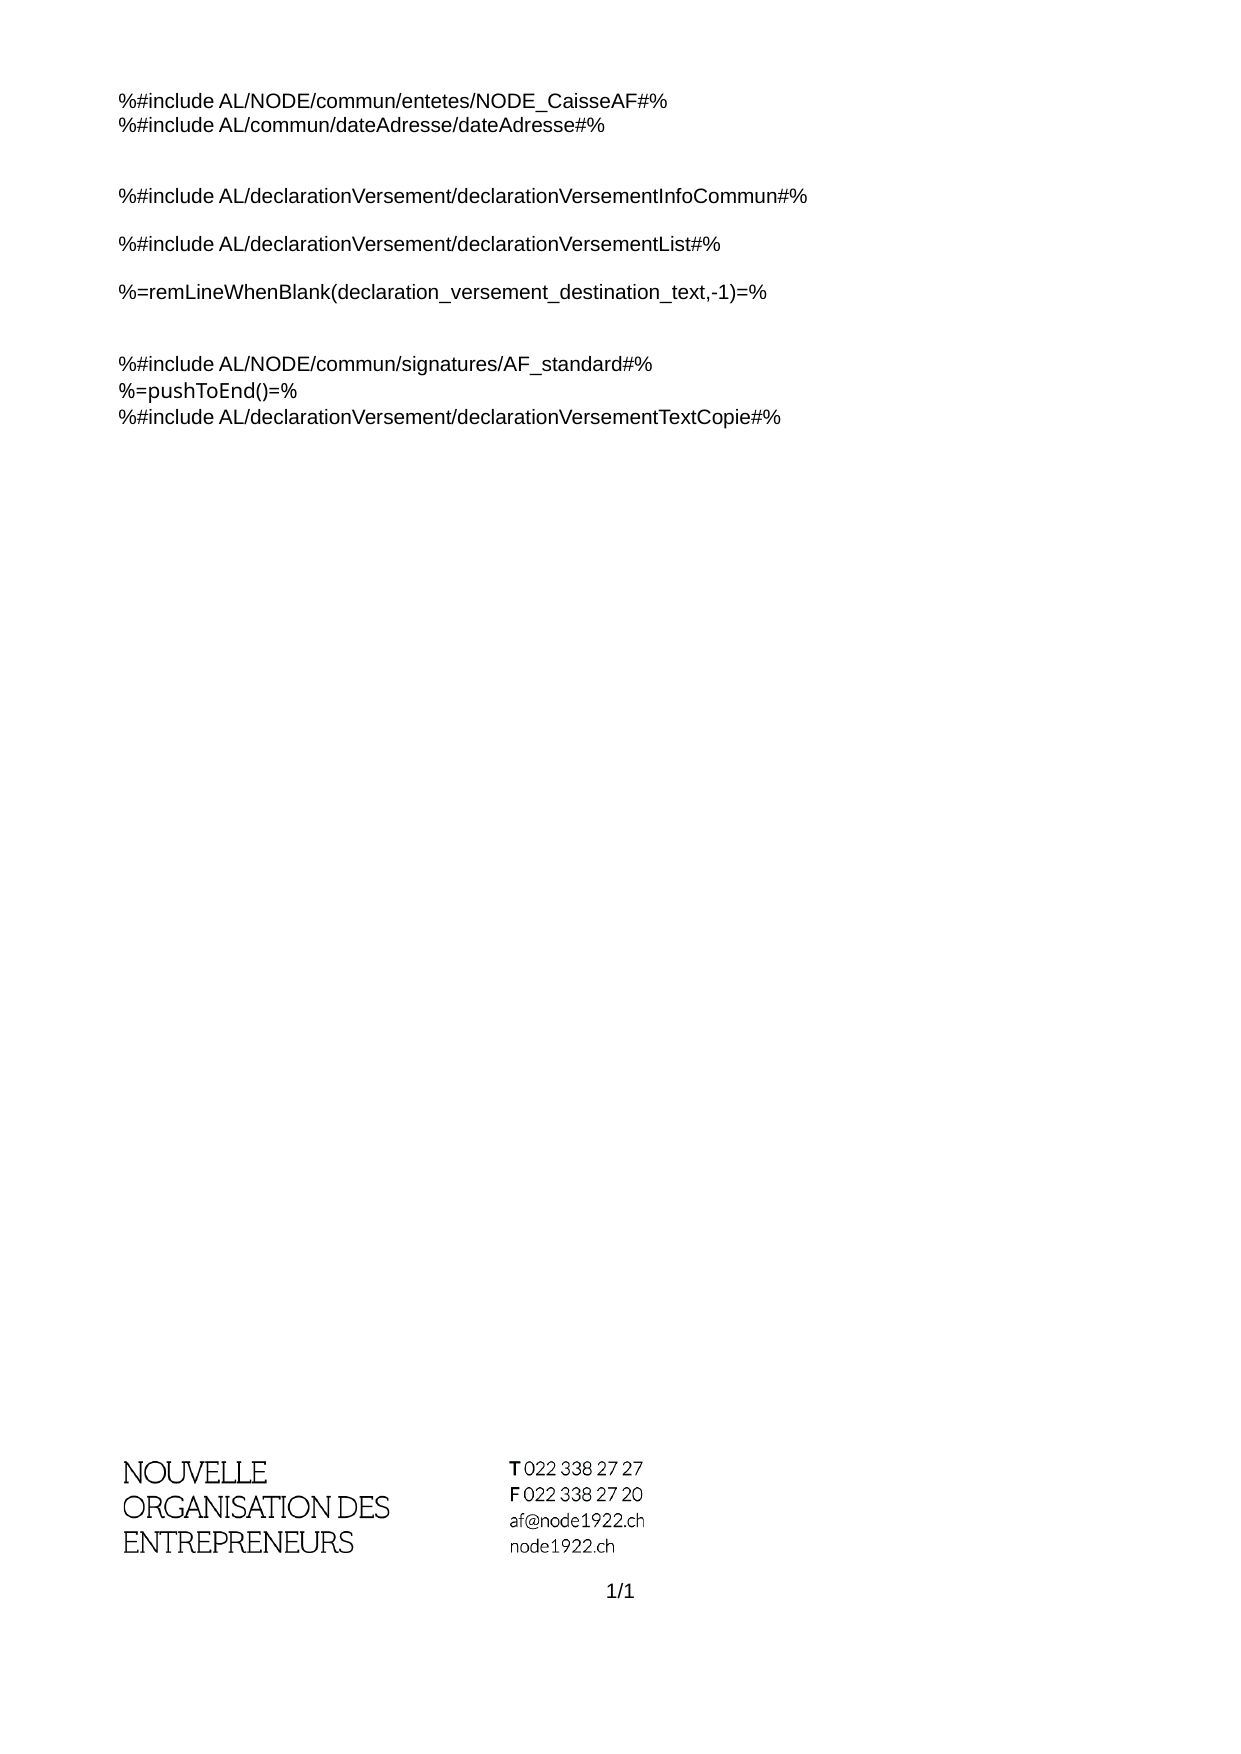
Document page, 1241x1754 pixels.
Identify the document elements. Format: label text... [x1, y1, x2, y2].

text %#include AL/NODE/commun/signatures/AF_standard#% [118, 352, 1131, 376]
text %#include AL/commun/dateAdresse/dateAdresse#% [118, 112, 1131, 136]
text %=pushToEnd()=% [118, 376, 1131, 404]
text %#include AL/declarationVersement/declarationVersementList#% [118, 232, 1131, 256]
text %=remLineWhenBlank(declaration_versement_destination_text,-1)=% [118, 280, 1131, 304]
text %#include AL/NODE/commun/entetes/NODE_CaisseAF#% [118, 88, 1122, 112]
text %#include AL/declarationVersement/declarationVersementTextCopie#% [118, 404, 1131, 428]
text %#include AL/declarationVersement/declarationVersementInfoCommun#% [118, 184, 1131, 208]
picture [123, 1461, 644, 1553]
